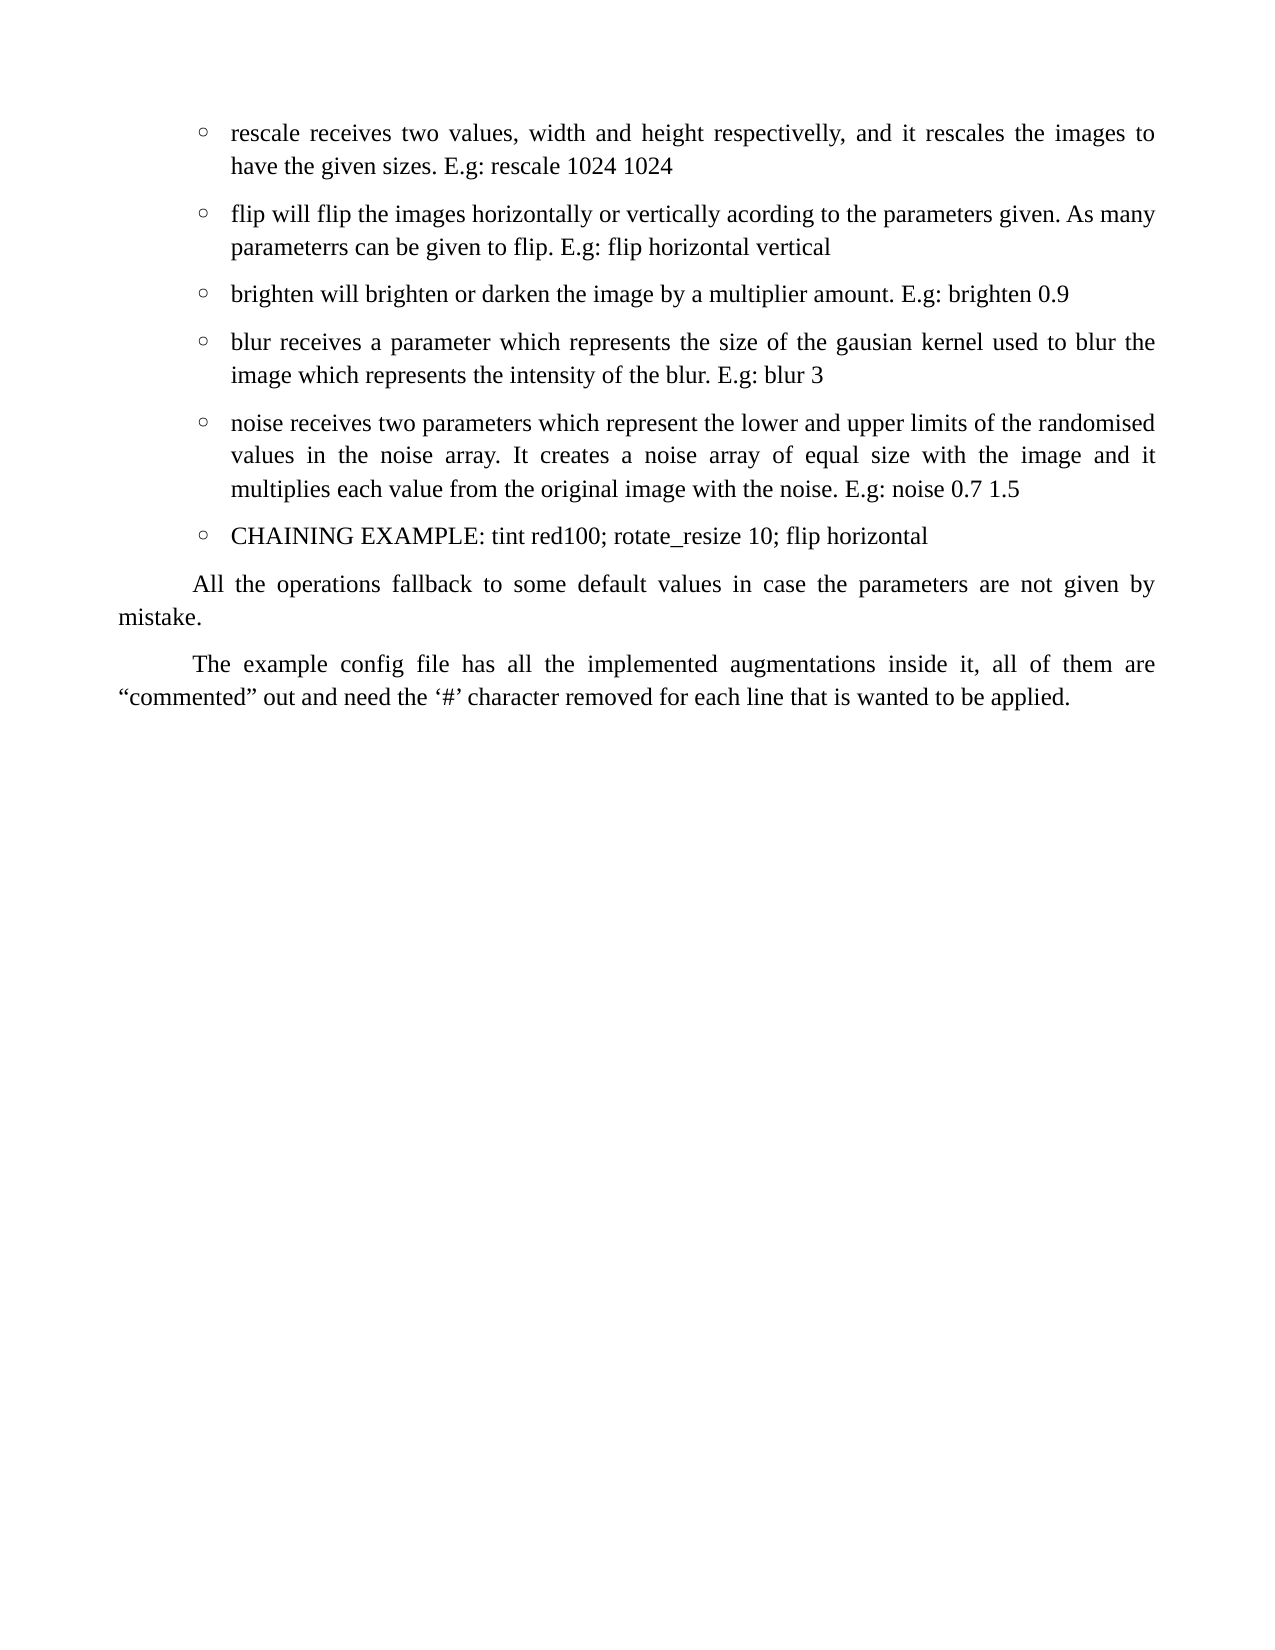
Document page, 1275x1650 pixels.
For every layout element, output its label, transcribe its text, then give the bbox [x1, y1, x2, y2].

list noise receives two parameters which represent the lower and upper limits of the randomised values in the noise array. It creates a noise array of equal size with the image and it multiplies each value from the original image with the noise. E.g: noise 0.7 1.5 [193, 408, 1157, 502]
list flip will flip the images horizontally or vertically acording to the parameters given. As many parameterrs can be given to flip. E.g: flip horizontal vertical [193, 199, 1157, 261]
list blur receives a parameter which represents the size of the gausian kernel used to blur the image which represents the intensity of the blur. E.g: blur 3 [193, 327, 1157, 389]
list brighten will brighten or darken the image by a multiplier amount. E.g: brighten 0.9 [193, 279, 1157, 308]
list rescale receives two values, width and height respectivelly, and it rescales the images to have the given sizes. E.g: rescale 1024 1024 [193, 118, 1157, 180]
text All the operations fallback to some default values in case the parameters are not given by mistake. [118, 569, 1157, 631]
text The example config file has all the implemented augmentations inside it, all of them are “commented” out and need the ‘#’ character removed for each line that is wanted to be applied. [118, 649, 1157, 711]
list CHAINING EXAMPLE: tint red100; rotate_resize 10; flip horizontal [193, 521, 1157, 550]
